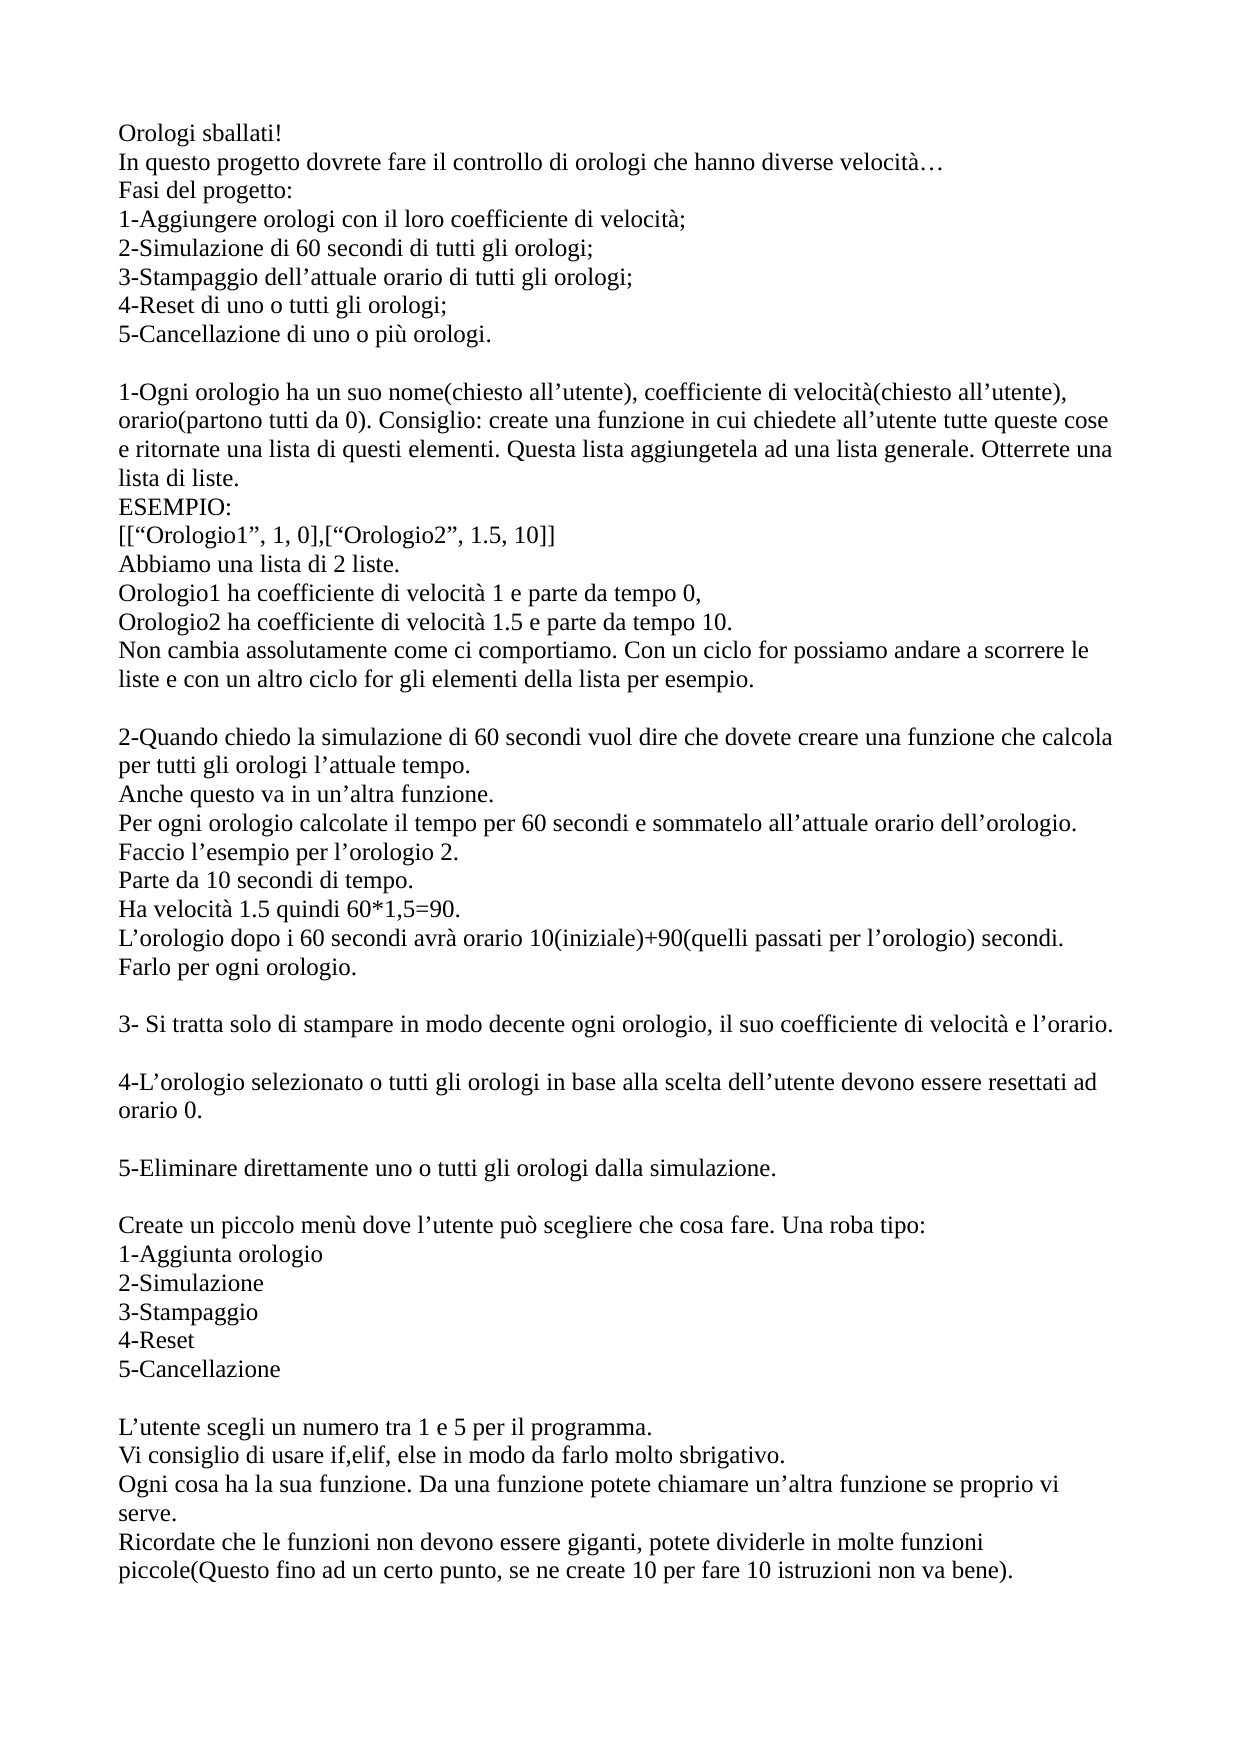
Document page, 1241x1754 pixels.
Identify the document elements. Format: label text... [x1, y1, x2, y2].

text 3-Stampaggio dell’attuale orario di tutti gli orologi; [118, 262, 1122, 291]
text 4-Reset [118, 1326, 1122, 1354]
text Abbiamo una lista di 2 liste. [118, 549, 1122, 578]
text 1-Ogni orologio ha un suo nome(chiesto all’utente), coefficiente di velocità(chiesto all’utente), orario(partono tutti da 0). Consiglio: create una funzione in cui chiedete all’utente tutte queste cose e ritornate una lista di questi elementi. Questa lista aggiungetela ad una lista generale. Otterrete una lista di liste. [118, 377, 1122, 492]
text ESEMPIO: [[“Orologio1”, 1, 0],[“Orologio2”, 1.5, 10]] [118, 492, 1122, 549]
text Create un piccolo menù dove l’utente può scegliere che cosa fare. Una roba tipo: [118, 1211, 1122, 1239]
text Vi consiglio di usare if,elif, else in modo da farlo molto sbrigativo. [118, 1441, 1122, 1469]
text Ricordate che le funzioni non devono essere giganti, potete dividerle in molte funzioni piccole(Questo fino ad un certo punto, se ne create 10 per fare 10 istruzioni non va bene). [118, 1527, 1122, 1584]
text Faccio l’esempio per l’orologio 2. [118, 837, 1122, 866]
text 4-L’orologio selezionato o tutti gli orologi in base alla scelta dell’utente devono essere resettati ad orario 0. [118, 1067, 1122, 1124]
text Parte da 10 secondi di tempo. [118, 866, 1122, 894]
text Ogni cosa ha la sua funzione. Da una funzione potete chiamare un’altra funzione se proprio vi serve. [118, 1469, 1122, 1527]
text 5-Cancellazione [118, 1354, 1122, 1383]
text Non cambia assolutamente come ci comportiamo. Con un ciclo for possiamo andare a scorrere le liste e con un altro ciclo for gli elementi della lista per esempio. [118, 636, 1122, 693]
text Farlo per ogni orologio. [118, 952, 1122, 981]
text In questo progetto dovrete fare il controllo di orologi che hanno diverse velocità… [118, 147, 1122, 176]
text Anche questo va in un’altra funzione. [118, 779, 1122, 808]
text 5-Cancellazione di uno o più orologi. [118, 319, 1122, 348]
text 3- Si tratta solo di stampare in modo decente ogni orologio, il suo coefficiente di velocità e l’orario. [118, 1009, 1122, 1038]
text 4-Reset di uno o tutti gli orologi; [118, 291, 1122, 319]
text 3-Stampaggio [118, 1297, 1122, 1326]
text L’utente scegli un numero tra 1 e 5 per il programma. [118, 1412, 1122, 1441]
text Fasi del progetto: [118, 176, 1122, 204]
text Ha velocità 1.5 quindi 60*1,5=90. [118, 894, 1122, 923]
text Per ogni orologio calcolate il tempo per 60 secondi e sommatelo all’attuale orario dell’orologio. [118, 808, 1122, 837]
text 2-Simulazione di 60 secondi di tutti gli orologi; [118, 233, 1122, 262]
text Orologio2 ha coefficiente di velocità 1.5 e parte da tempo 10. [118, 607, 1122, 636]
text 1-Aggiunta orologio [118, 1239, 1122, 1268]
text Orologio1 ha coefficiente di velocità 1 e parte da tempo 0, [118, 578, 1122, 607]
text 1-Aggiungere orologi con il loro coefficiente di velocità; [118, 204, 1122, 233]
text Orologi sballati! [118, 118, 1122, 147]
text L’orologio dopo i 60 secondi avrà orario 10(iniziale)+90(quelli passati per l’orologio) secondi. [118, 923, 1122, 952]
text 2-Quando chiedo la simulazione di 60 secondi vuol dire che dovete creare una funzione che calcola per tutti gli orologi l’attuale tempo. [118, 722, 1122, 779]
text 5-Eliminare direttamente uno o tutti gli orologi dalla simulazione. [118, 1153, 1122, 1182]
text 2-Simulazione [118, 1268, 1122, 1297]
